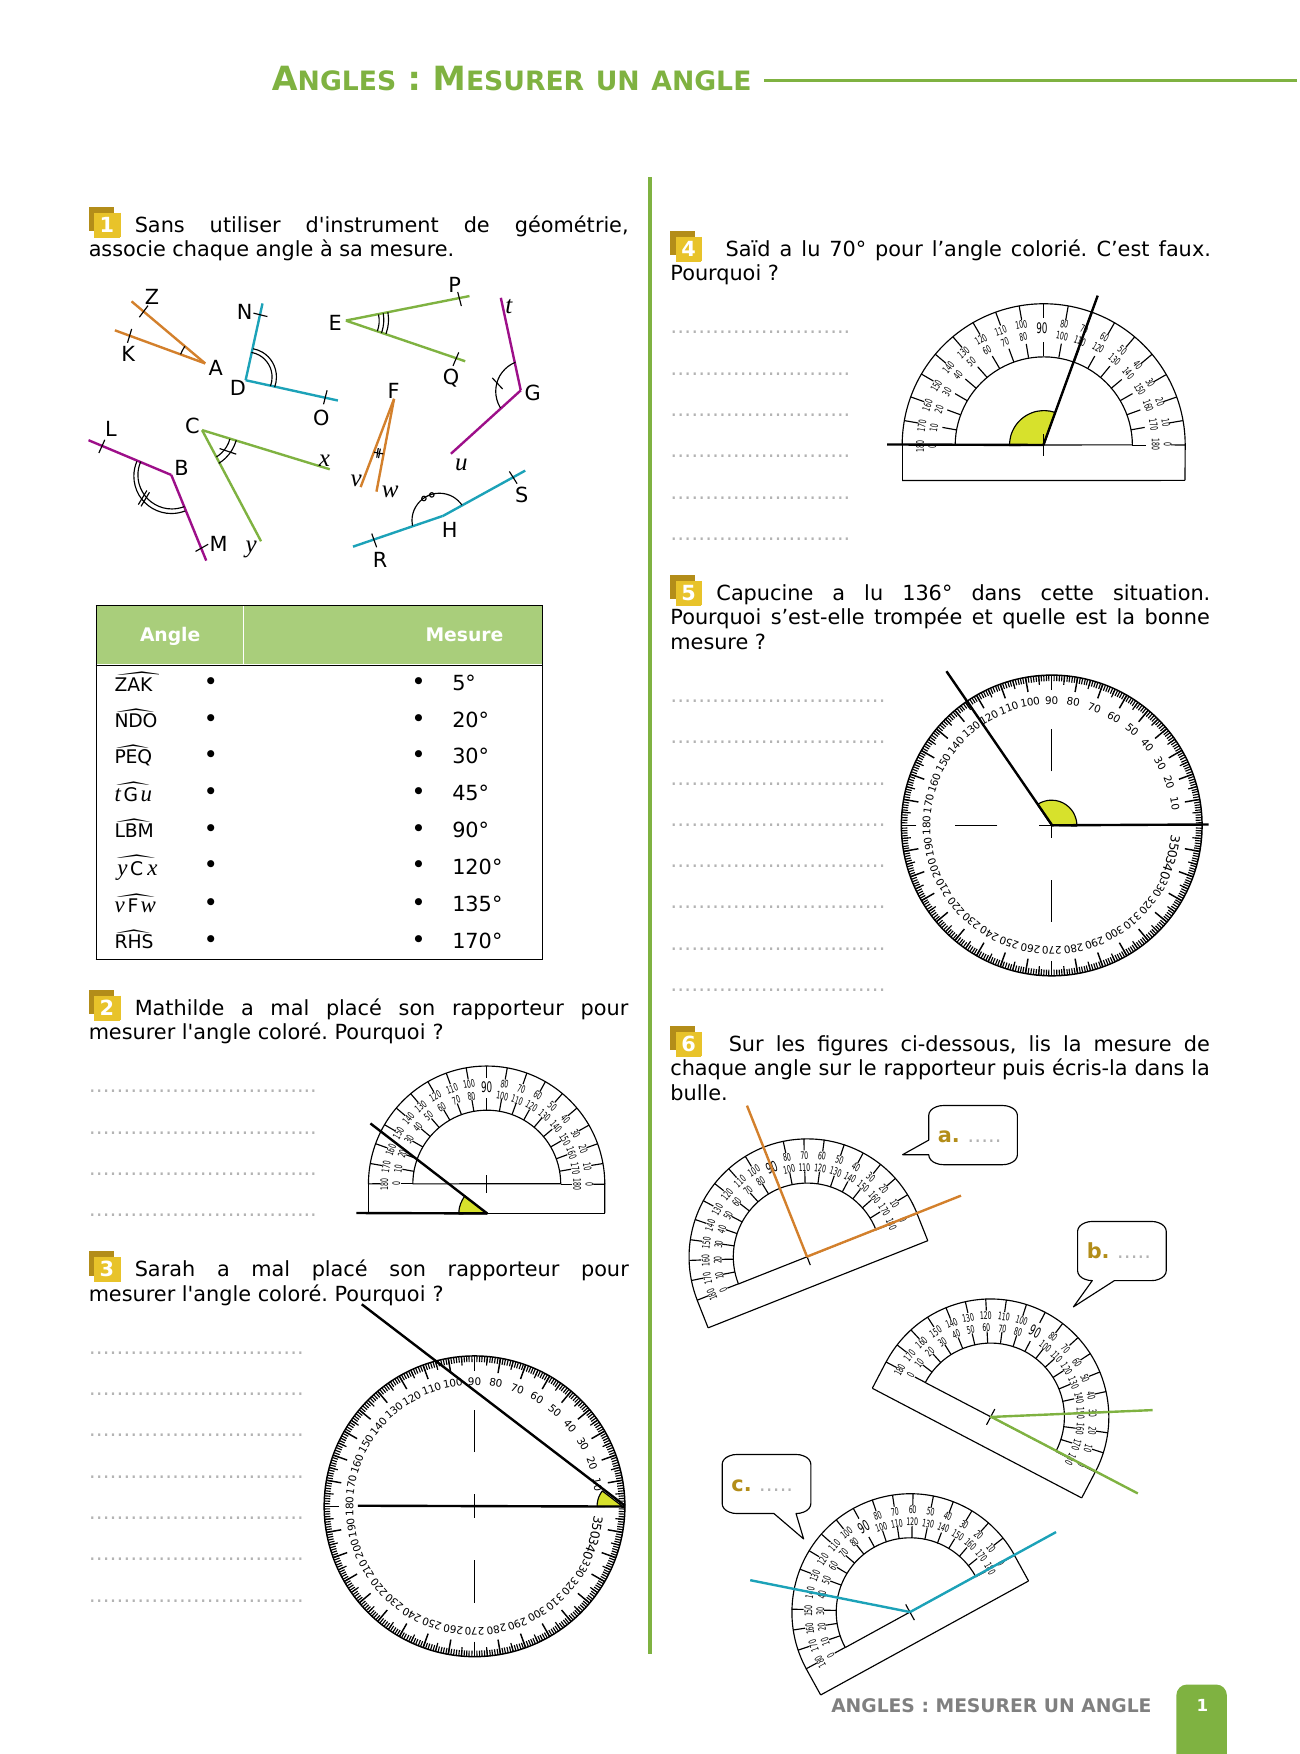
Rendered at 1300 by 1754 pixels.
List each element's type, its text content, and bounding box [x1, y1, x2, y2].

table_cell  [386, 738, 452, 775]
text …………………….. [906, 380, 974, 421]
table_cell  [179, 812, 243, 848]
text …………………………... [419, 1139, 559, 1180]
text …………………………. [88, 1566, 360, 1607]
text …………………………. [1031, 790, 1201, 823]
text …………………….. [670, 380, 916, 421]
table_cell 45° [452, 775, 542, 812]
text …………………………. [583, 1400, 629, 1442]
text …………………………. [450, 1359, 567, 1400]
text …………………….. [670, 297, 1095, 339]
text …………………….. [670, 463, 1211, 504]
table_cell [97, 775, 179, 812]
table_cell  [179, 738, 243, 775]
text …………………………. [1199, 790, 1211, 831]
text …………………………. [332, 1524, 617, 1566]
text …………………………. [917, 872, 1186, 914]
text …………………………. [325, 1483, 618, 1524]
table_header Mesure [386, 606, 542, 664]
text …………………………. [1132, 914, 1211, 955]
table_cell 120° [452, 848, 542, 886]
subtitle Mathilde a mal placé son rapporteur pour mesurer l'angle coloré. Pourquoi ? [88, 990, 629, 1044]
text …………………………. [974, 707, 1173, 748]
text …………………………. [545, 1442, 617, 1483]
text …………………….. [1140, 339, 1211, 380]
text …………………….. [903, 421, 1184, 463]
text …………………….. [1113, 380, 1182, 421]
table_cell [97, 812, 179, 848]
text …………………………. [905, 831, 1198, 872]
text …………………………... [414, 1162, 440, 1180]
text …………………………... [501, 1098, 594, 1139]
text …………………….. [1069, 364, 1101, 380]
text …………………………. [344, 1566, 605, 1607]
text …………………………. [614, 1524, 629, 1566]
table_cell  [179, 666, 243, 702]
table_cell  [179, 775, 243, 812]
text …………………………. [670, 666, 1211, 707]
text …………………….. [903, 421, 957, 443]
subtitle Sur les figures ci-dessous, lis la mesure de chaque angle sur le rapporteur puis écris-la dans la bulle. [670, 1026, 1211, 1105]
text …………………………... [88, 1098, 403, 1139]
table_cell  [179, 923, 243, 959]
text …………………………. [1147, 707, 1211, 748]
text …………………………. [383, 1367, 483, 1400]
table_cell [244, 886, 386, 923]
text …………………………. [670, 955, 1211, 997]
text …………………………... [552, 1139, 604, 1180]
table_cell  [386, 812, 452, 848]
text …………………………. [88, 1318, 429, 1359]
text …………………………. [599, 1483, 621, 1498]
text …………………………. [943, 914, 1160, 955]
subtitle Saïd a lu 70° pour l’angle colorié. C’est faux. Pourquoi ? [670, 231, 1211, 286]
text …………………………... [430, 1111, 543, 1139]
text …………………….. [1094, 297, 1211, 339]
table_cell [244, 738, 386, 775]
table_cell  [179, 886, 243, 923]
text …………………………... [370, 1139, 415, 1180]
table_cell [244, 812, 386, 848]
text …………………………. [670, 831, 907, 872]
table_cell 30° [452, 738, 542, 775]
text …………………….. [923, 339, 1079, 380]
subtitle Capucine a lu 136° dans cette situation. Pourquoi s’est-elle trompée et quelle est la bonne mesure ? [670, 575, 1211, 654]
text …………………………. [88, 1400, 366, 1442]
text …………………………. [513, 1359, 629, 1400]
text …………………………. [670, 790, 904, 831]
text …………………………... [394, 1139, 421, 1157]
text …………………………... [383, 1098, 472, 1139]
table_cell  [386, 775, 452, 812]
table_cell 135° [452, 886, 542, 923]
table_cell  [386, 702, 452, 738]
text …………………….. [670, 421, 903, 463]
table_cell  [386, 923, 452, 959]
table_header Angle [97, 606, 243, 664]
table_cell [244, 848, 386, 886]
text …………………………... [88, 1180, 629, 1222]
text …………………………. [903, 790, 1051, 831]
text …………………………. [1002, 748, 1190, 790]
text …………………….. [1054, 380, 1128, 421]
text …………………………. [670, 914, 972, 955]
text …………………………. [88, 1359, 432, 1400]
table_cell  [386, 848, 452, 886]
table_cell 90° [452, 812, 542, 848]
text …………………….. [955, 305, 1089, 339]
text …………………………. [670, 748, 921, 790]
text …………………………. [1175, 872, 1211, 914]
text …………………………. [1183, 748, 1211, 790]
table_cell [97, 702, 179, 738]
text …………………….. [1171, 380, 1211, 421]
text …………………………. [88, 1524, 335, 1566]
table_cell [97, 738, 179, 775]
text …………………….. [1076, 339, 1164, 380]
table_cell  [179, 702, 243, 738]
table_cell [244, 775, 386, 812]
text …………………………... [570, 1098, 629, 1139]
text …………………………. [332, 1442, 591, 1483]
text …………………………... [597, 1139, 629, 1180]
text …………………….. [1046, 421, 1131, 444]
text …………………….. [1084, 314, 1133, 339]
text …………………………. [1196, 831, 1211, 872]
text …………………….. [987, 358, 1071, 380]
table_cell [244, 923, 386, 959]
table_cell [97, 848, 179, 886]
text …………………………... [88, 1056, 629, 1098]
table_cell 5° [452, 666, 542, 702]
text …………………….. [670, 504, 1211, 546]
table_cell  [386, 886, 452, 923]
text …………………………... [88, 1139, 376, 1180]
table_cell [244, 702, 386, 738]
text …………………………. [913, 748, 1025, 790]
text …………………….. [670, 339, 948, 380]
text …………………………. [1052, 826, 1201, 831]
text [383, 1318, 629, 1359]
text …………………………. [930, 709, 996, 748]
text …………………….. [956, 421, 1017, 443]
text …………………………. [589, 1566, 629, 1607]
subtitle Sans utiliser d'instrument de géométrie, associe chaque angle à sa mesure. [88, 207, 629, 261]
table_cell 20° [452, 702, 542, 738]
text …………………………. [88, 1442, 337, 1483]
table_cell [97, 886, 179, 923]
text …………………………. [670, 707, 956, 748]
text …………………….. [960, 380, 1065, 421]
text …………………………. [670, 872, 928, 914]
table_cell [97, 666, 179, 702]
text …………………………. [612, 1442, 629, 1483]
text …………………………. [491, 1400, 603, 1442]
subtitle Sarah a mal placé son rapporteur pour mesurer l'angle coloré. Pourquoi ? [88, 1251, 629, 1306]
table_cell [97, 923, 179, 959]
table_cell  [179, 848, 243, 886]
text …………………………. [346, 1400, 538, 1442]
table_cell [244, 666, 386, 702]
table_cell  [386, 666, 452, 702]
text …………………………. [88, 1483, 325, 1524]
table_cell 170° [452, 923, 542, 959]
text …………………….. [1184, 421, 1211, 463]
table_header [244, 606, 386, 664]
